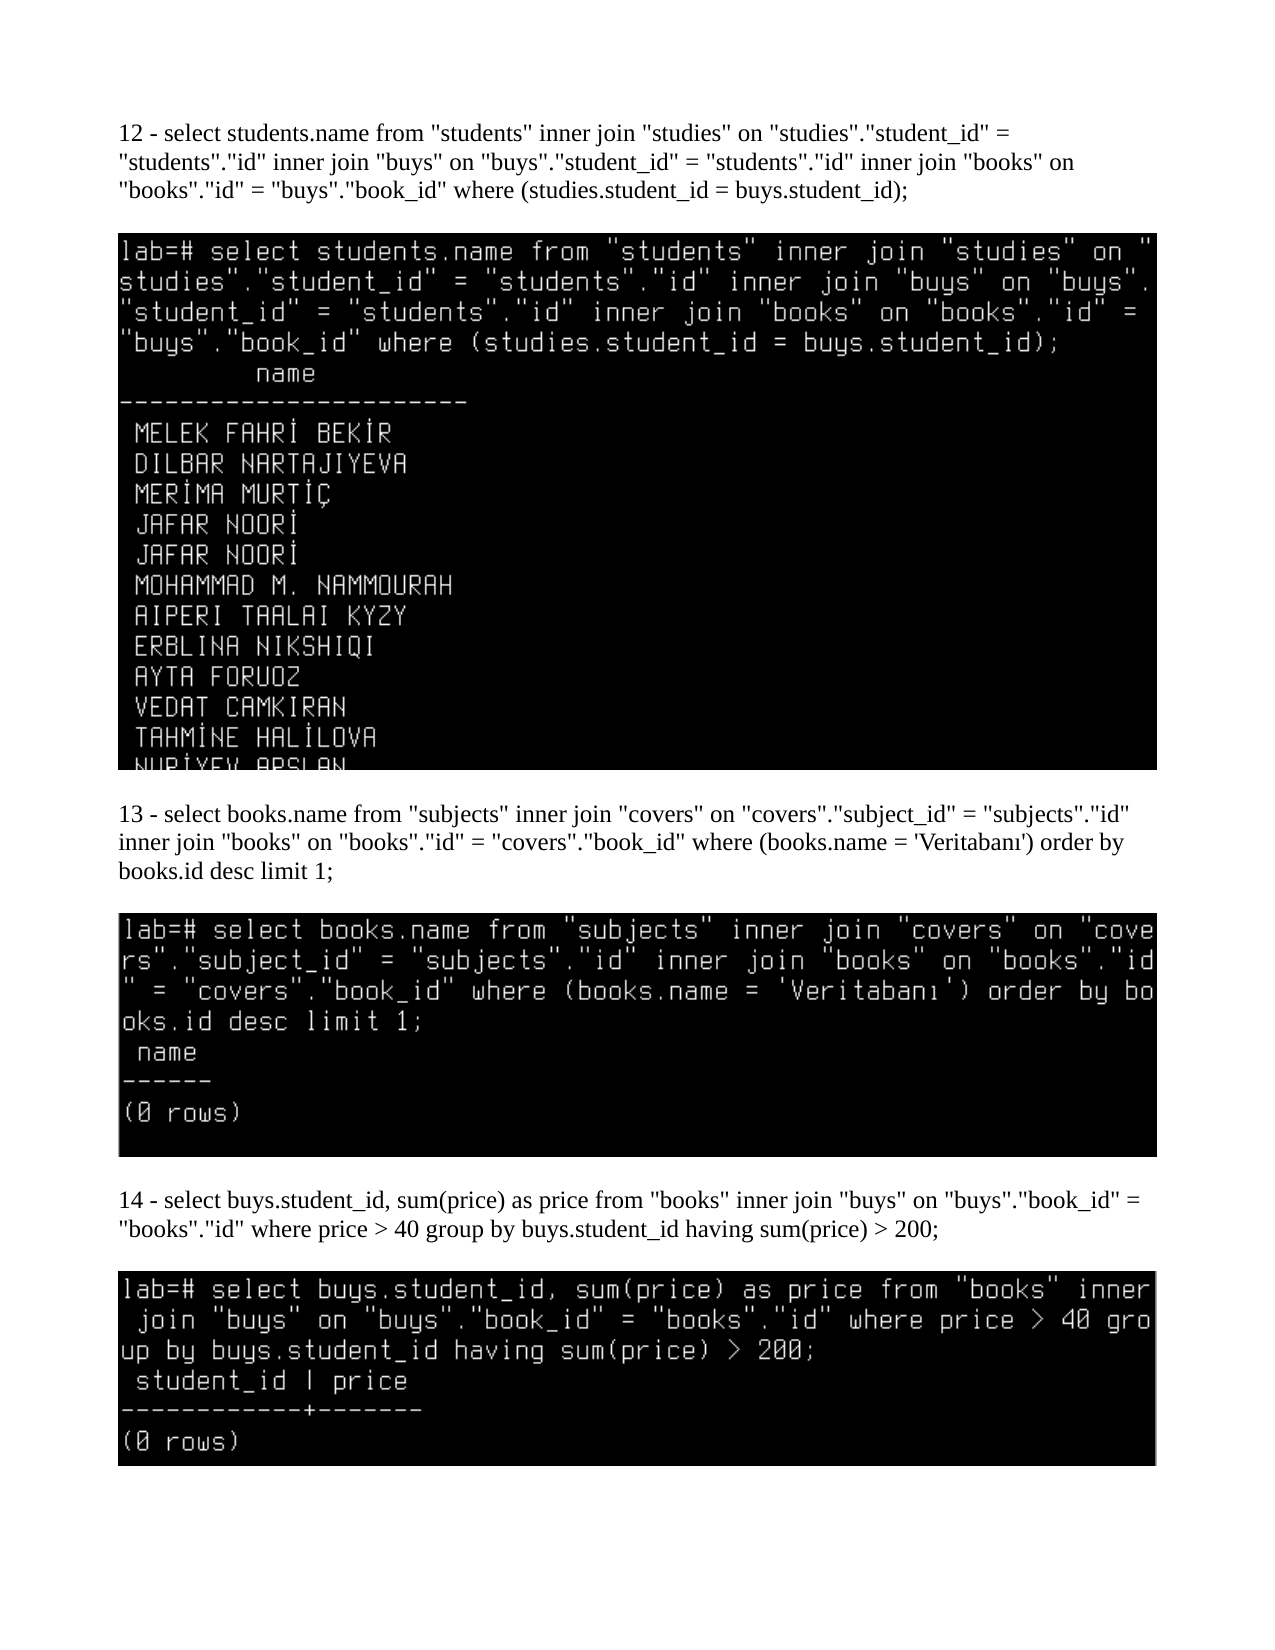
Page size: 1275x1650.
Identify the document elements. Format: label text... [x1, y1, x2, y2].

picture [118, 233, 1157, 770]
text 13 - select books.name from "subjects" inner join "covers" on "covers"."subject_id" = "subjects"."id" inner join "books" on "books"."id" = "covers"."book_id" where (books.name = 'Veritabanı') order by books.id desc limit 1; [118, 799, 1157, 885]
picture [118, 913, 1157, 1157]
picture [118, 1271, 1157, 1466]
text 14 - select buys.student_id, sum(price) as price from "books" inner join "buys" on "buys"."book_id" = "books"."id" where price > 40 group by buys.student_id having sum(price) > 200; [118, 1185, 1157, 1243]
text 12 - select students.name from "students" inner join "studies" on "studies"."student_id" = "students"."id" inner join "buys" on "buys"."student_id" = "students"."id" inner join "books" on "books"."id" = "buys"."book_id" where (studies.student_id = buys.student_id); [118, 118, 1157, 204]
